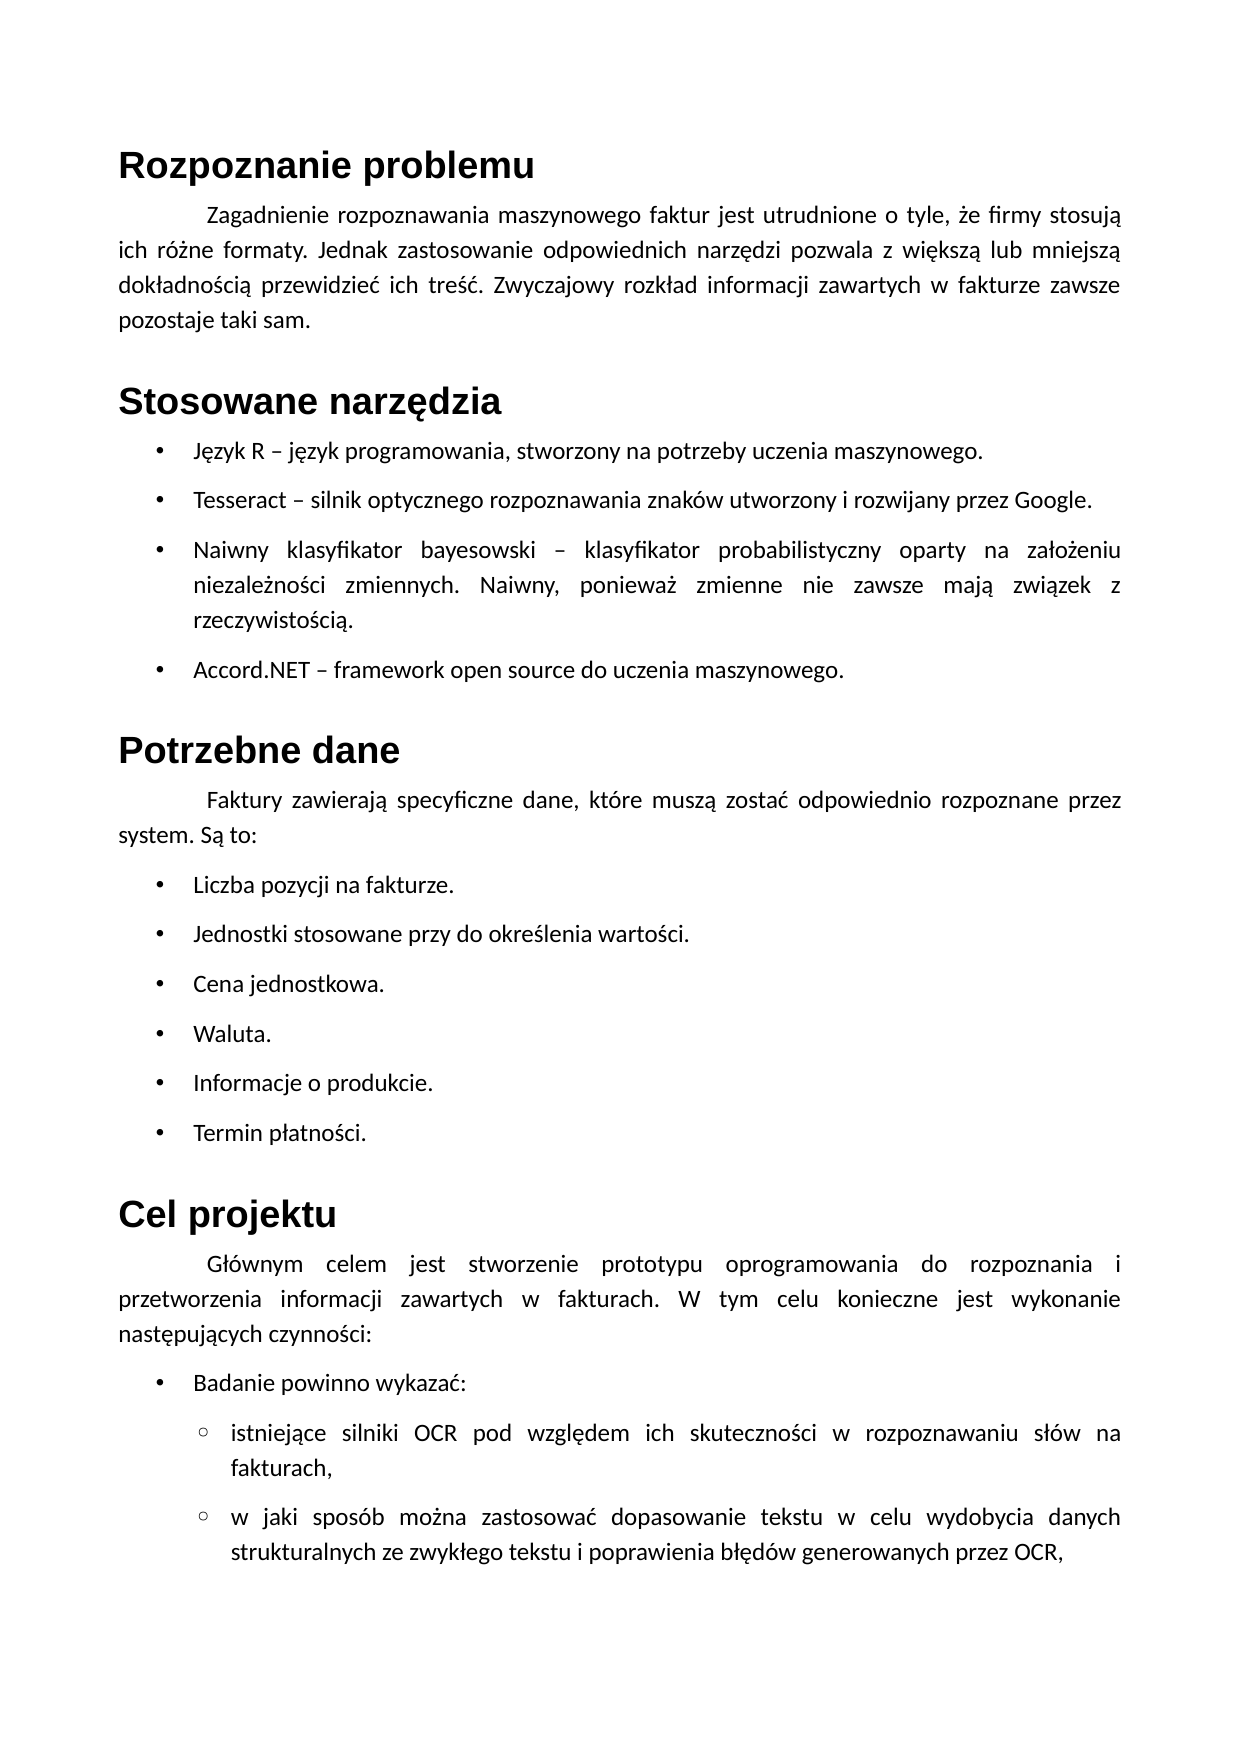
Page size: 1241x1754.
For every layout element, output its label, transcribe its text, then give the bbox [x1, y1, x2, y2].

text Faktury zawierają specyficzne dane, które muszą zostać odpowiednio rozpoznane przez system. Są to: [118, 784, 1122, 850]
list Waluta. [156, 1018, 1122, 1048]
list istniejące silniki OCR pod względem ich skuteczności w rozpoznawaniu słów na fakturach, [193, 1417, 1122, 1482]
list Naiwny klasyfikator bayesowski – klasyfikator probabilistyczny oparty na założeniu niezależności zmiennych. Naiwny, ponieważ zmienne nie zawsze mają związek z rzeczywistością. [156, 534, 1122, 635]
list Accord.NET – framework open source do uczenia maszynowego. [156, 654, 1122, 684]
subtitle Cel projektu [118, 1192, 1122, 1235]
list Cena jednostkowa. [156, 968, 1122, 999]
subtitle Rozpoznanie problemu [118, 143, 1122, 187]
text Zagadnienie rozpoznawania maszynowego faktur jest utrudnione o tyle, że firmy stosują ich różne formaty. Jednak zastosowanie odpowiednich narzędzi pozwala z większą lub mniejszą dokładnością przewidzieć ich treść. Zwyczajowy rozkład informacji zawartych w fakturze zawsze pozostaje taki sam. [118, 199, 1122, 335]
list Liczba pozycji na fakturze. [156, 869, 1122, 899]
list Język R – język programowania, stworzony na potrzeby uczenia maszynowego. [156, 435, 1122, 466]
list Jednostki stosowane przy do określenia wartości. [156, 919, 1122, 949]
list Informacje o produkcie. [156, 1067, 1122, 1098]
list Termin płatności. [156, 1117, 1122, 1147]
list Badanie powinno wykazać: [156, 1367, 1122, 1398]
text Głównym celem jest stworzenie prototypu oprogramowania do rozpoznania i przetworzenia informacji zawartych w fakturach. W tym celu konieczne jest wykonanie następujących czynności: [118, 1248, 1122, 1348]
list Tesseract – silnik optycznego rozpoznawania znaków utworzony i rozwijany przez Google. [156, 484, 1122, 515]
list w jaki sposób można zastosować dopasowanie tekstu w celu wydobycia danych strukturalnych ze zwykłego tekstu i poprawienia błędów generowanych przez OCR, [193, 1501, 1122, 1567]
subtitle Stosowane narzędzia [118, 379, 1122, 422]
subtitle Potrzebne dane [118, 728, 1122, 772]
